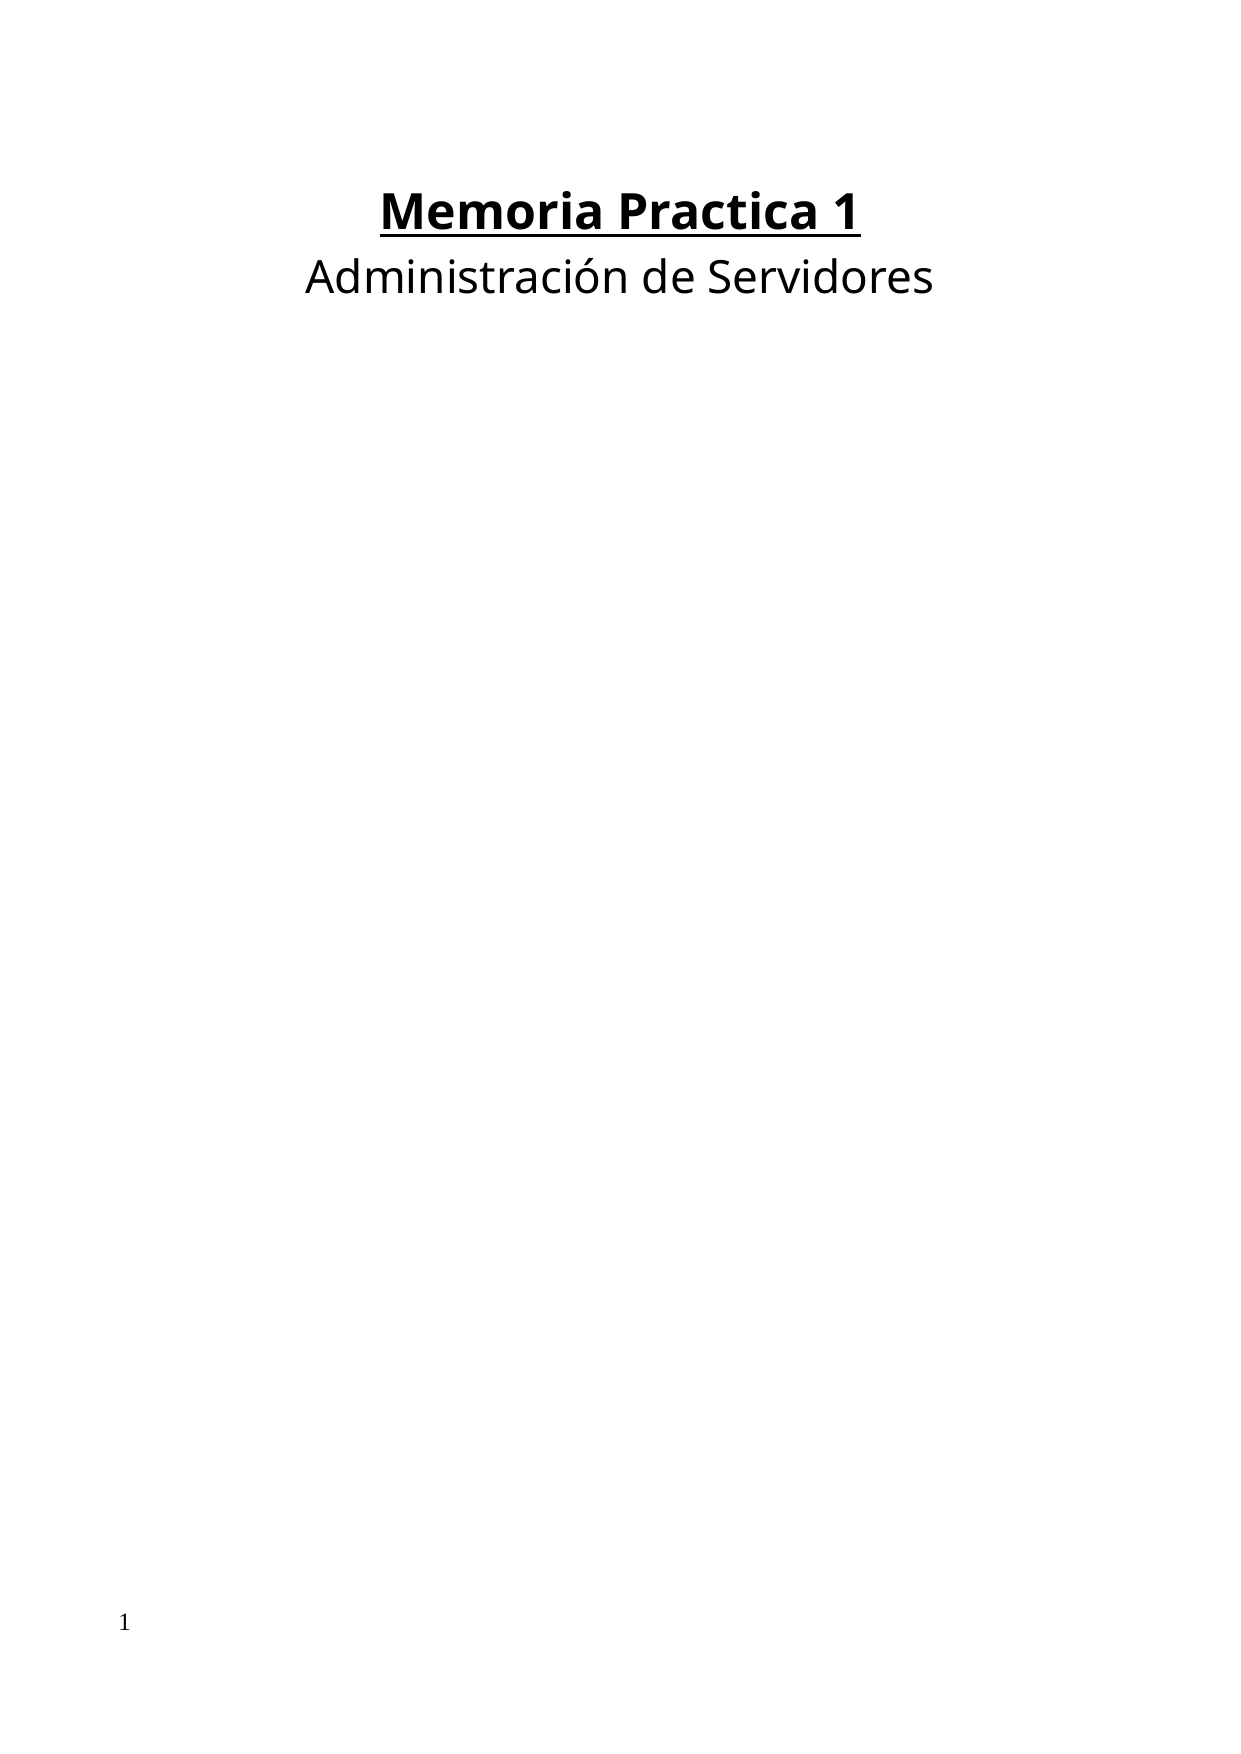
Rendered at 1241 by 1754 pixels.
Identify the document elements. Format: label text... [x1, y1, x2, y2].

text Administración de Servidores [118, 244, 1122, 307]
text Memoria Practica 1 [118, 176, 1122, 244]
